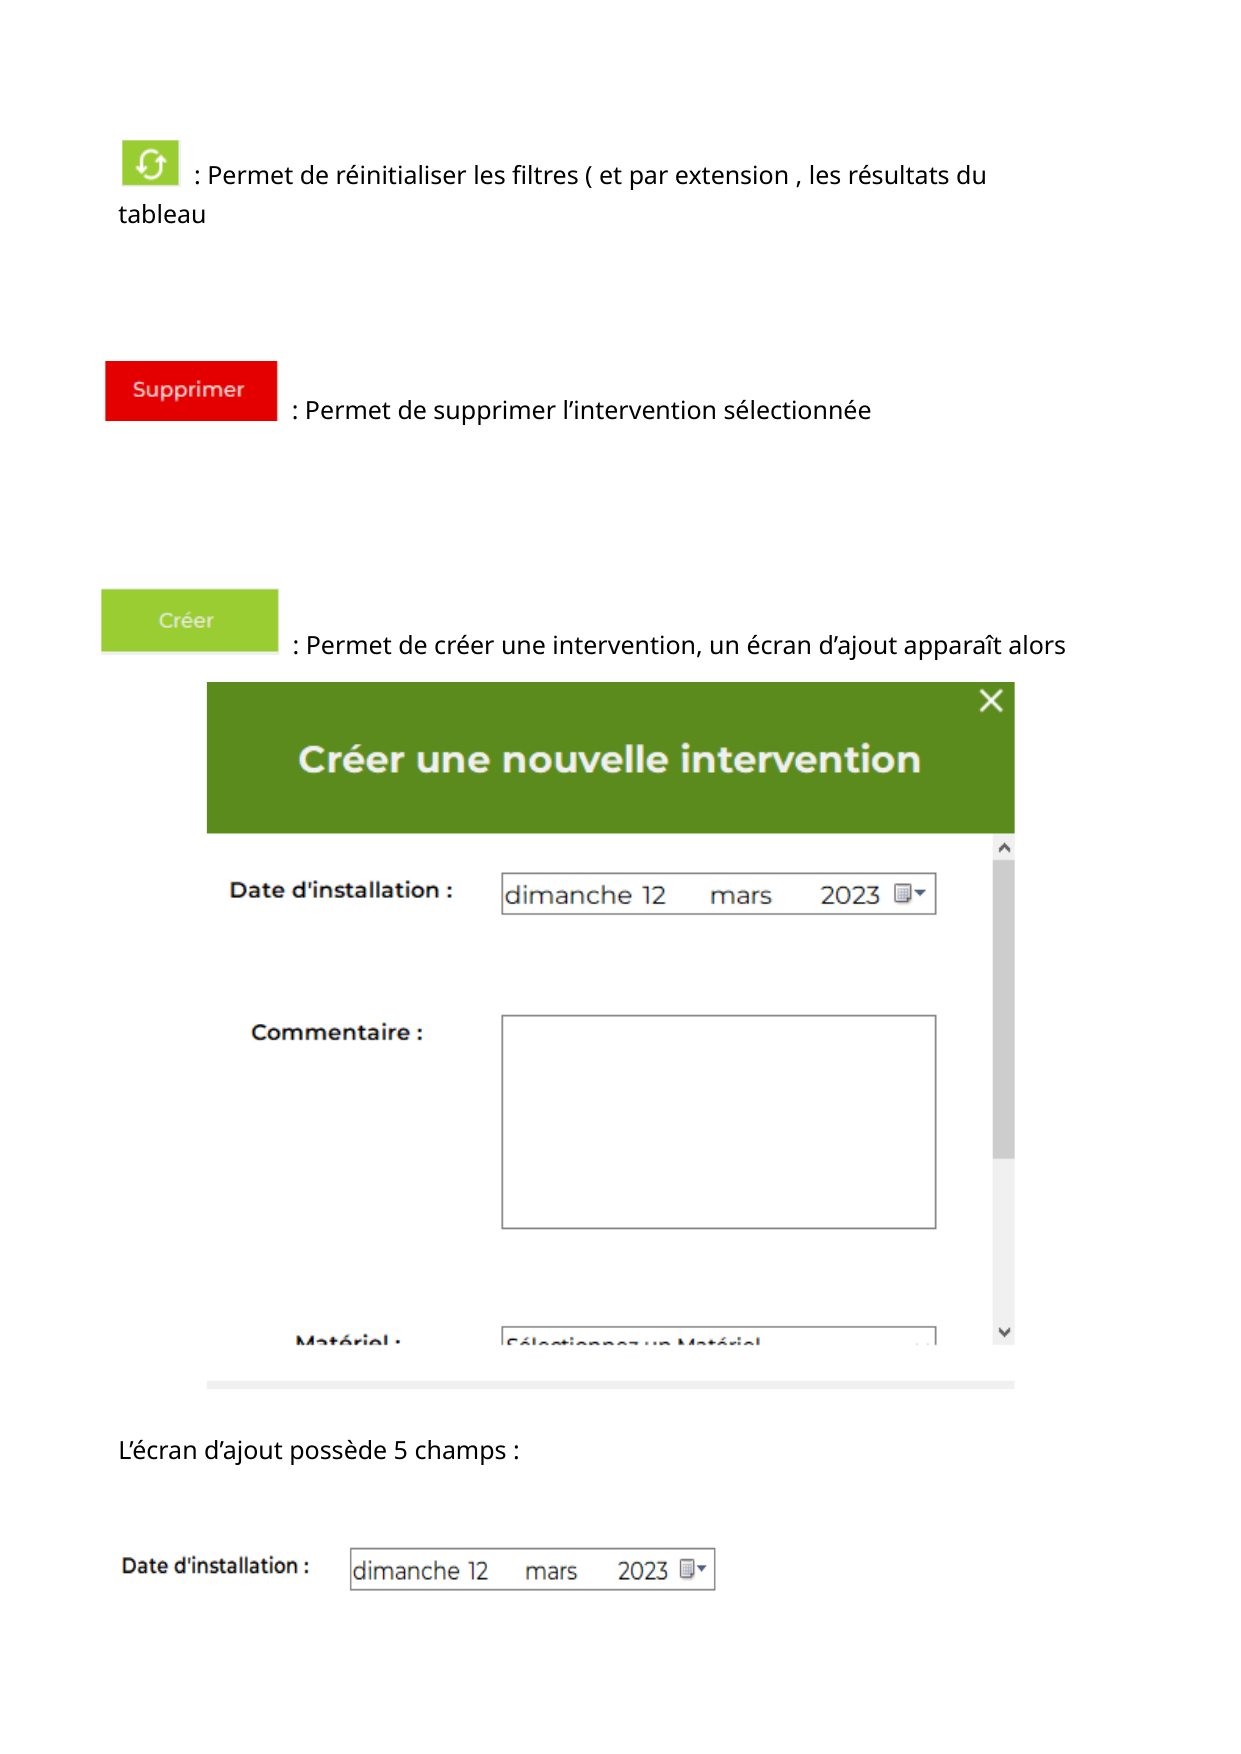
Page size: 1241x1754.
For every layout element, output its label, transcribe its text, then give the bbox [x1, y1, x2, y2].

text : Permet de créer une intervention, un écran d’ajout apparaît alors [118, 627, 1122, 661]
picture [105, 361, 279, 421]
picture [206, 682, 1015, 1389]
picture [115, 1527, 730, 1613]
text L’écran d’ajout possède 5 champs : [118, 1433, 1122, 1467]
text : Permet de supprimer l’intervention sélectionnée [118, 392, 1122, 426]
picture [101, 588, 280, 655]
text : Permet de réinitialiser les filtres ( et par extension , les résultats du tableau [118, 157, 1122, 231]
picture [121, 140, 182, 187]
